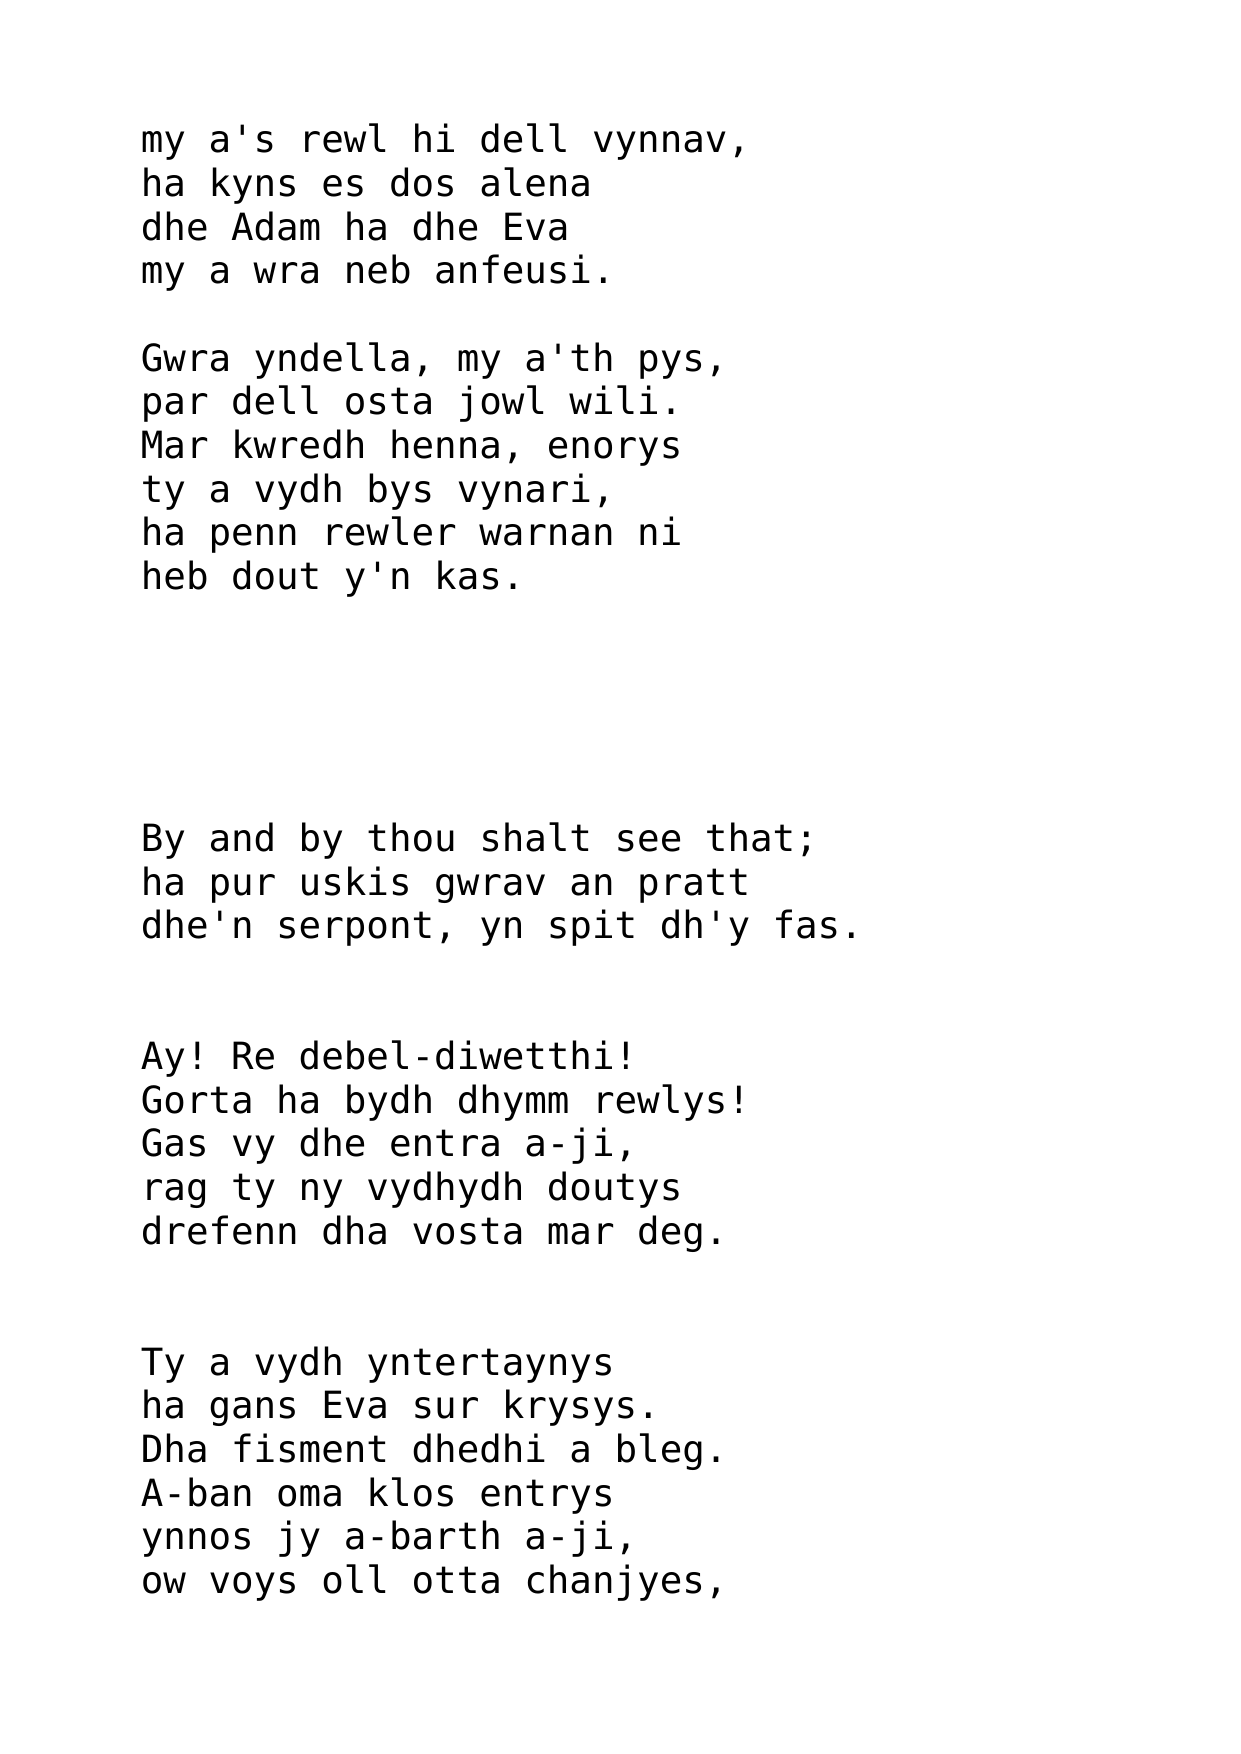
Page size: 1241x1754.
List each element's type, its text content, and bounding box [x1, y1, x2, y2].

text par dell osta jowl wili. [118, 380, 1122, 424]
text ha kyns es dos alena [118, 162, 1122, 205]
text dhe'n serpont, yn spit dh'y fas. [118, 904, 1122, 947]
text heb dout y'n kas. [118, 554, 1122, 598]
text my a wra neb anfeusi. [118, 249, 1122, 293]
text ynnos jy a-barth a-ji, [118, 1515, 1122, 1558]
text Gwra yndella, my a'th pys, [118, 336, 1122, 380]
text ty a vydh bys vynari, [118, 467, 1122, 511]
text By and by thou shalt see that; [118, 816, 1122, 860]
text drefenn dha vosta mar deg. [118, 1209, 1122, 1253]
text Ty a vydh yntertaynys [118, 1340, 1122, 1384]
text Gorta ha bydh dhymm rewlys! [118, 1078, 1122, 1122]
text A-ban oma klos entrys [118, 1471, 1122, 1515]
text ha penn rewler warnan ni [118, 511, 1122, 554]
text dhe Adam ha dhe Eva [118, 205, 1122, 249]
text Ay! Re debel-diwetthi! [118, 1035, 1122, 1078]
text Gas vy dhe entra a-ji, [118, 1122, 1122, 1166]
text ow voys oll otta chanjyes, [118, 1558, 1122, 1602]
text Mar kwredh henna, enorys [118, 424, 1122, 467]
text Dha fisment dhedhi a bleg. [118, 1427, 1122, 1471]
text ha pur uskis gwrav an pratt [118, 860, 1122, 904]
text ha gans Eva sur krysys. [118, 1384, 1122, 1427]
text rag ty ny vydhydh doutys [118, 1166, 1122, 1209]
text my a's rewl hi dell vynnav, [118, 118, 1122, 162]
